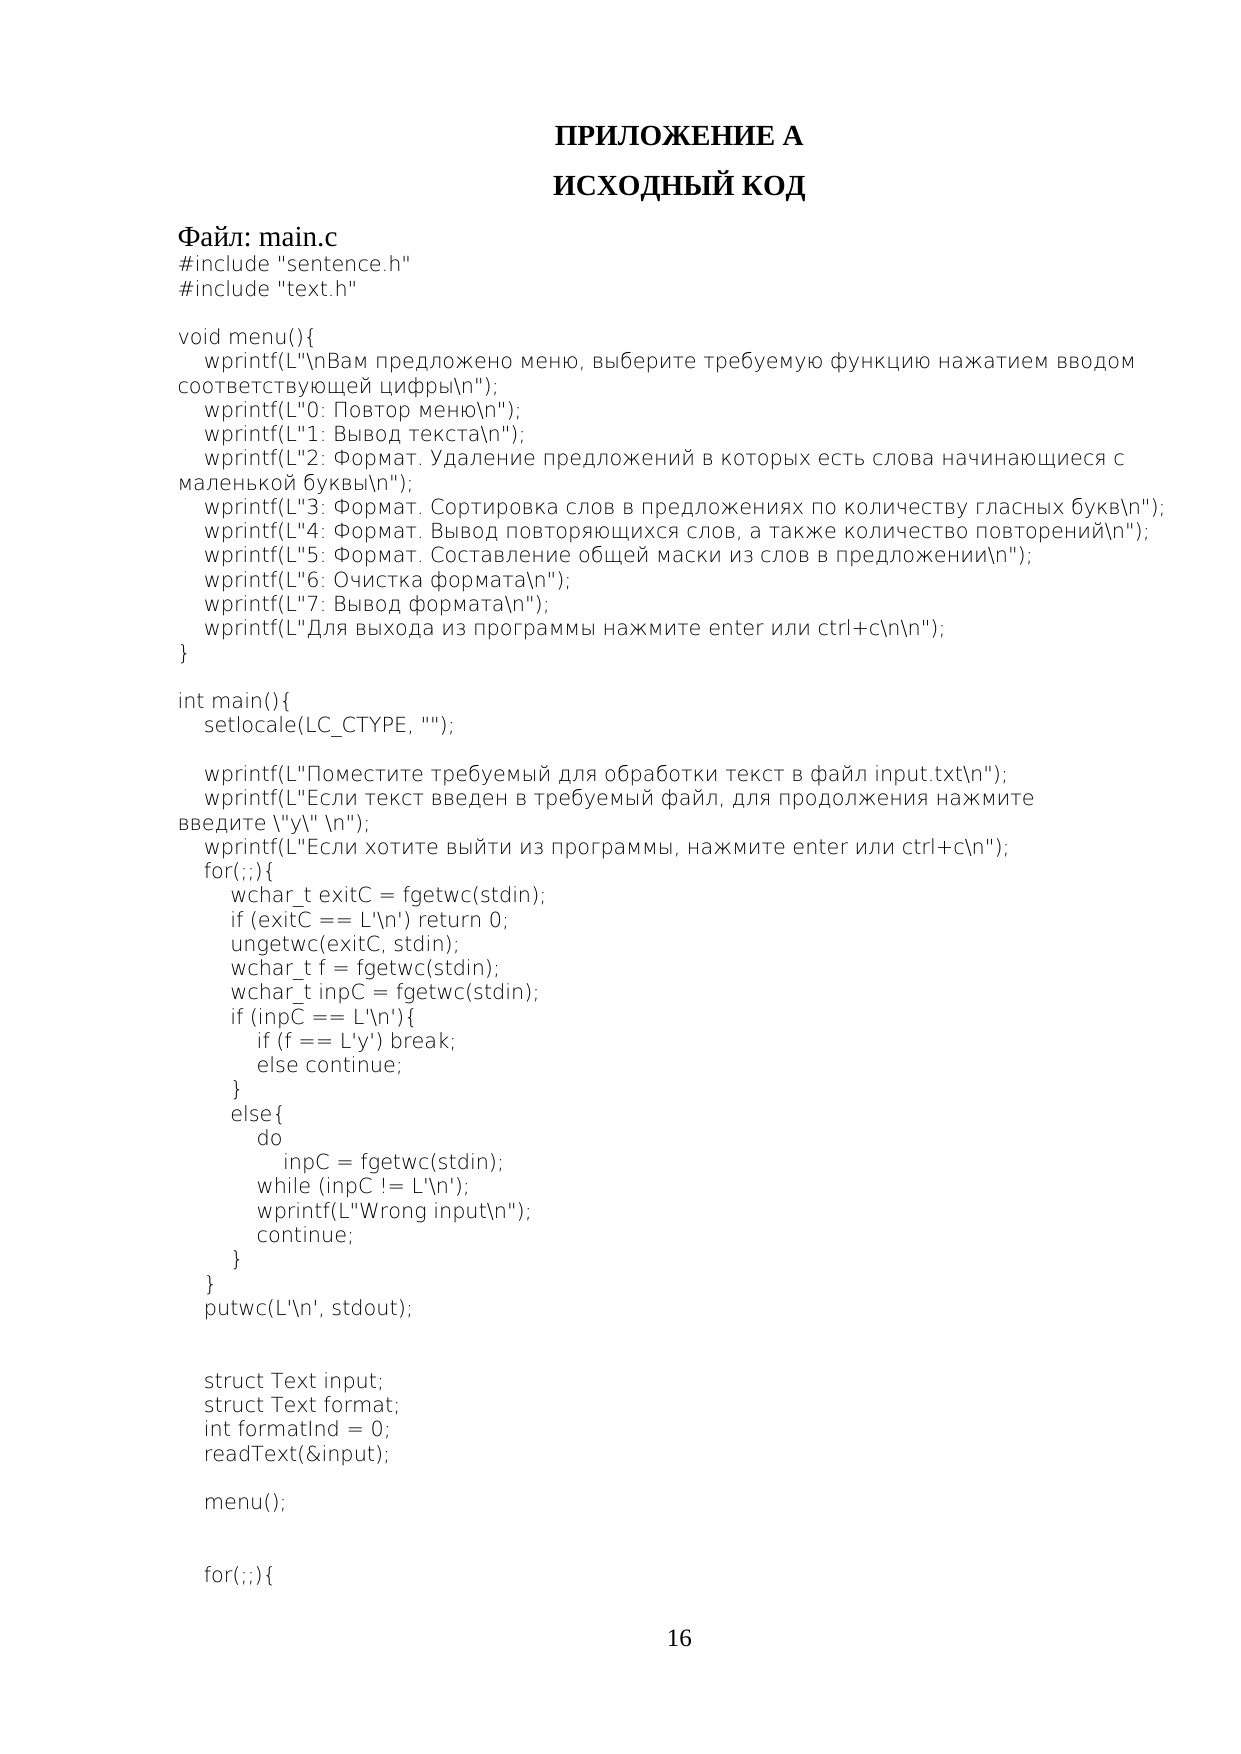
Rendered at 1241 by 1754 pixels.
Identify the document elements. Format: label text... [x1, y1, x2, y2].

text do [177, 1126, 1181, 1150]
text int formatInd = 0; [177, 1417, 1181, 1442]
text #include "sentence.h" [177, 252, 1181, 277]
text wprintf(L"Если хотите выйти из программы, нажмите enter или ctrl+c\n"); [177, 835, 1181, 859]
text wchar_t exitC = fgetwc(stdin); [177, 883, 1181, 908]
text if (f == L'y') break; [177, 1029, 1181, 1053]
text else{ [177, 1102, 1181, 1126]
text void menu(){ [177, 325, 1181, 349]
text for(;;){ [177, 1563, 1181, 1587]
text menu(); [177, 1490, 1181, 1514]
text wprintf(L"6: Очистка формата\n"); [177, 568, 1181, 592]
text } [177, 1077, 1181, 1102]
text if (exitC == L'\n') return 0; [177, 908, 1181, 932]
text ИСХОДНЫЙ КОД [177, 168, 1181, 202]
text wprintf(L"0: Повтор меню\n"); [177, 398, 1181, 422]
text Файл: main.c [177, 219, 1181, 252]
text setlocale(LC_CTYPE, ""); [177, 713, 1181, 738]
text struct Text input; [177, 1369, 1181, 1393]
text wchar_t f = fgetwc(stdin); [177, 956, 1181, 980]
text putwc(L'\n', stdout); [177, 1296, 1181, 1320]
text wprintf(L"Для выхода из программы нажмите enter или ctrl+c\n\n"); [177, 616, 1181, 641]
text struct Text format; [177, 1393, 1181, 1417]
text wprintf(L"7: Вывод формата\n"); [177, 592, 1181, 616]
text readText(&input); [177, 1442, 1181, 1466]
text } [177, 1272, 1181, 1296]
text if (inpC == L'\n'){ [177, 1005, 1181, 1029]
text wprintf(L"1: Вывод текста\n"); [177, 422, 1181, 446]
text приложение А [177, 118, 1181, 152]
text wchar_t inpC = fgetwc(stdin); [177, 980, 1181, 1005]
text wprintf(L"3: Формат. Сортировка слов в предложениях по количеству гласных букв\n"); [177, 495, 1181, 519]
text wprintf(L"4: Формат. Вывод повторяющихся слов, а также количество повторений\n"); [177, 519, 1181, 543]
text ungetwc(exitC, stdin); [177, 932, 1181, 956]
text while (inpC != L'\n'); [177, 1174, 1181, 1199]
text wprintf(L"Поместите требуемый для обработки текст в файл input.txt\n"); [177, 762, 1181, 786]
text int main(){ [177, 689, 1181, 713]
text wprintf(L"\nВам предложено меню, выберите требуемую функцию нажатием вводом соответствующей цифры\n"); [177, 349, 1181, 398]
text wprintf(L"Если текст введен в требуемый файл, для продолжения нажмите введите \"y\" \n"); [177, 786, 1181, 835]
text #include "text.h" [177, 277, 1181, 301]
text for(;;){ [177, 859, 1181, 883]
text else continue; [177, 1053, 1181, 1077]
text wprintf(L"5: Формат. Составление общей маски из слов в предложении\n"); [177, 543, 1181, 568]
text inpC = fgetwc(stdin); [177, 1150, 1181, 1174]
text } [177, 1247, 1181, 1272]
text wprintf(L"2: Формат. Удаление предложений в которых есть слова начинающиеся с маленькой буквы\n"); [177, 446, 1181, 495]
text } [177, 641, 1181, 665]
text wprintf(L"Wrong input\n"); [177, 1199, 1181, 1223]
text continue; [177, 1223, 1181, 1247]
